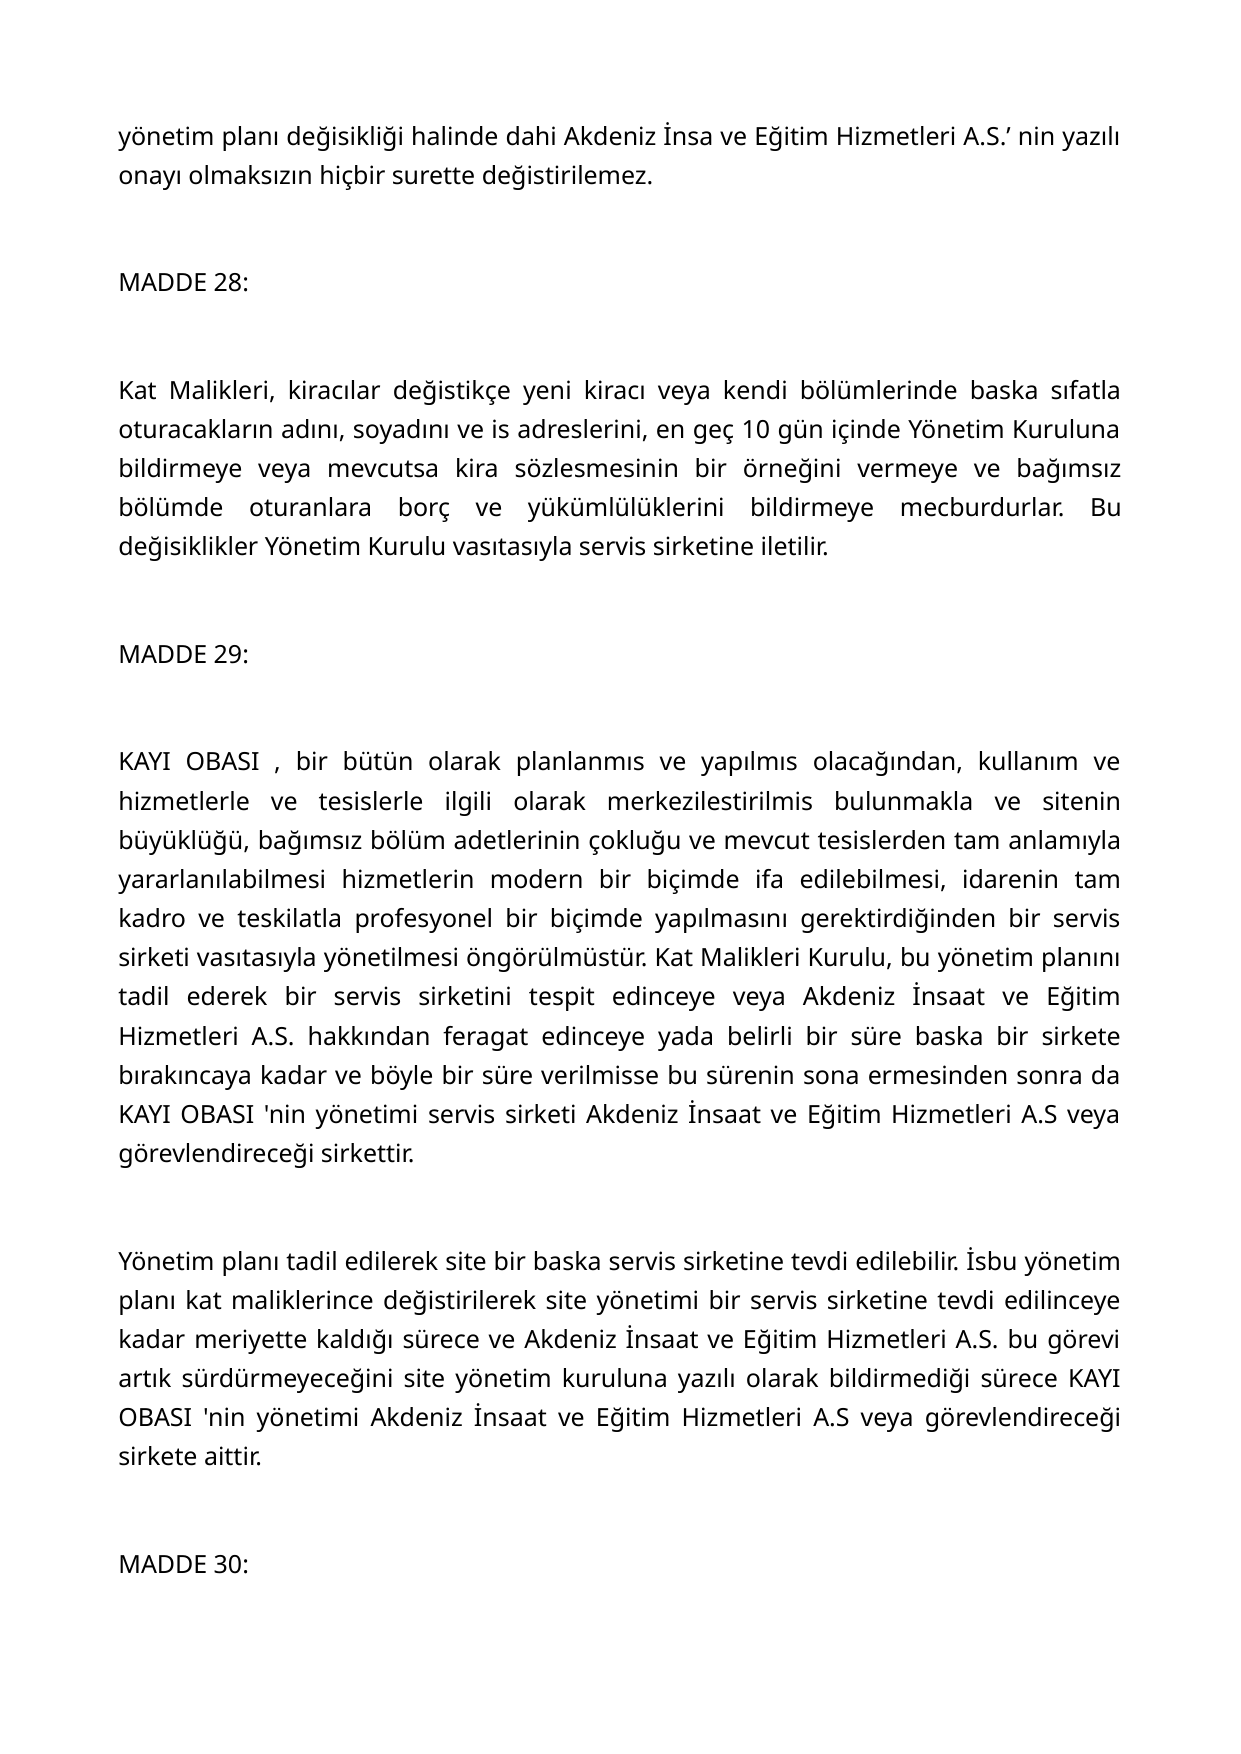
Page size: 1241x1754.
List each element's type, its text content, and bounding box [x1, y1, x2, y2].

text MADDE 30: [118, 1546, 1122, 1581]
text yönetim planı değisikliği halinde dahi Akdeniz İnsa ve Eğitim Hizmetleri A.S.’ nin yazılı onayı olmaksızın hiçbir surette değistirilemez. [118, 118, 1122, 191]
text KAYI OBASI , bir bütün olarak planlanmıs ve yapılmıs olacağından, kullanım ve hizmetlerle ve tesislerle ilgili olarak merkezilestirilmis bulunmakla ve sitenin büyüklüğü, bağımsız bölüm adetlerinin çokluğu ve mevcut tesislerden tam anlamıyla yararlanılabilmesi hizmetlerin modern bir biçimde ifa edilebilmesi, idarenin tam kadro ve teskilatla profesyonel bir biçimde yapılmasını gerektirdiğinden bir servis sirketi vasıtasıyla yönetilmesi öngörülmüstür. Kat Malikleri Kurulu, bu yönetim planını tadil ederek bir servis sirketini tespit edinceye veya Akdeniz İnsaat ve Eğitim Hizmetleri A.S. hakkından feragat edinceye yada belirli bir süre baska bir sirkete bırakıncaya kadar ve böyle bir süre verilmisse bu sürenin sona ermesinden sonra da KAYI OBASI 'nin yönetimi servis sirketi Akdeniz İnsaat ve Eğitim Hizmetleri A.S veya görevlendireceği sirkettir. [118, 744, 1122, 1170]
text Kat Malikleri, kiracılar değistikçe yeni kiracı veya kendi bölümlerinde baska sıfatla oturacakların adını, soyadını ve is adreslerini, en geç 10 gün içinde Yönetim Kuruluna bildirmeye veya mevcutsa kira sözlesmesinin bir örneğini vermeye ve bağımsız bölümde oturanlara borç ve yükümlülüklerini bildirmeye mecburdurlar. Bu değisiklikler Yönetim Kurulu vasıtasıyla servis sirketine iletilir. [118, 372, 1122, 563]
text MADDE 29: [118, 636, 1122, 671]
text Yönetim planı tadil edilerek site bir baska servis sirketine tevdi edilebilir. İsbu yönetim planı kat maliklerince değistirilerek site yönetimi bir servis sirketine tevdi edilinceye kadar meriyette kaldığı sürece ve Akdeniz İnsaat ve Eğitim Hizmetleri A.S. bu görevi artık sürdürmeyeceğini site yönetim kuruluna yazılı olarak bildirmediği sürece KAYI OBASI 'nin yönetimi Akdeniz İnsaat ve Eğitim Hizmetleri A.S veya görevlendireceği sirkete aittir. [118, 1243, 1122, 1473]
text MADDE 28: [118, 265, 1122, 299]
